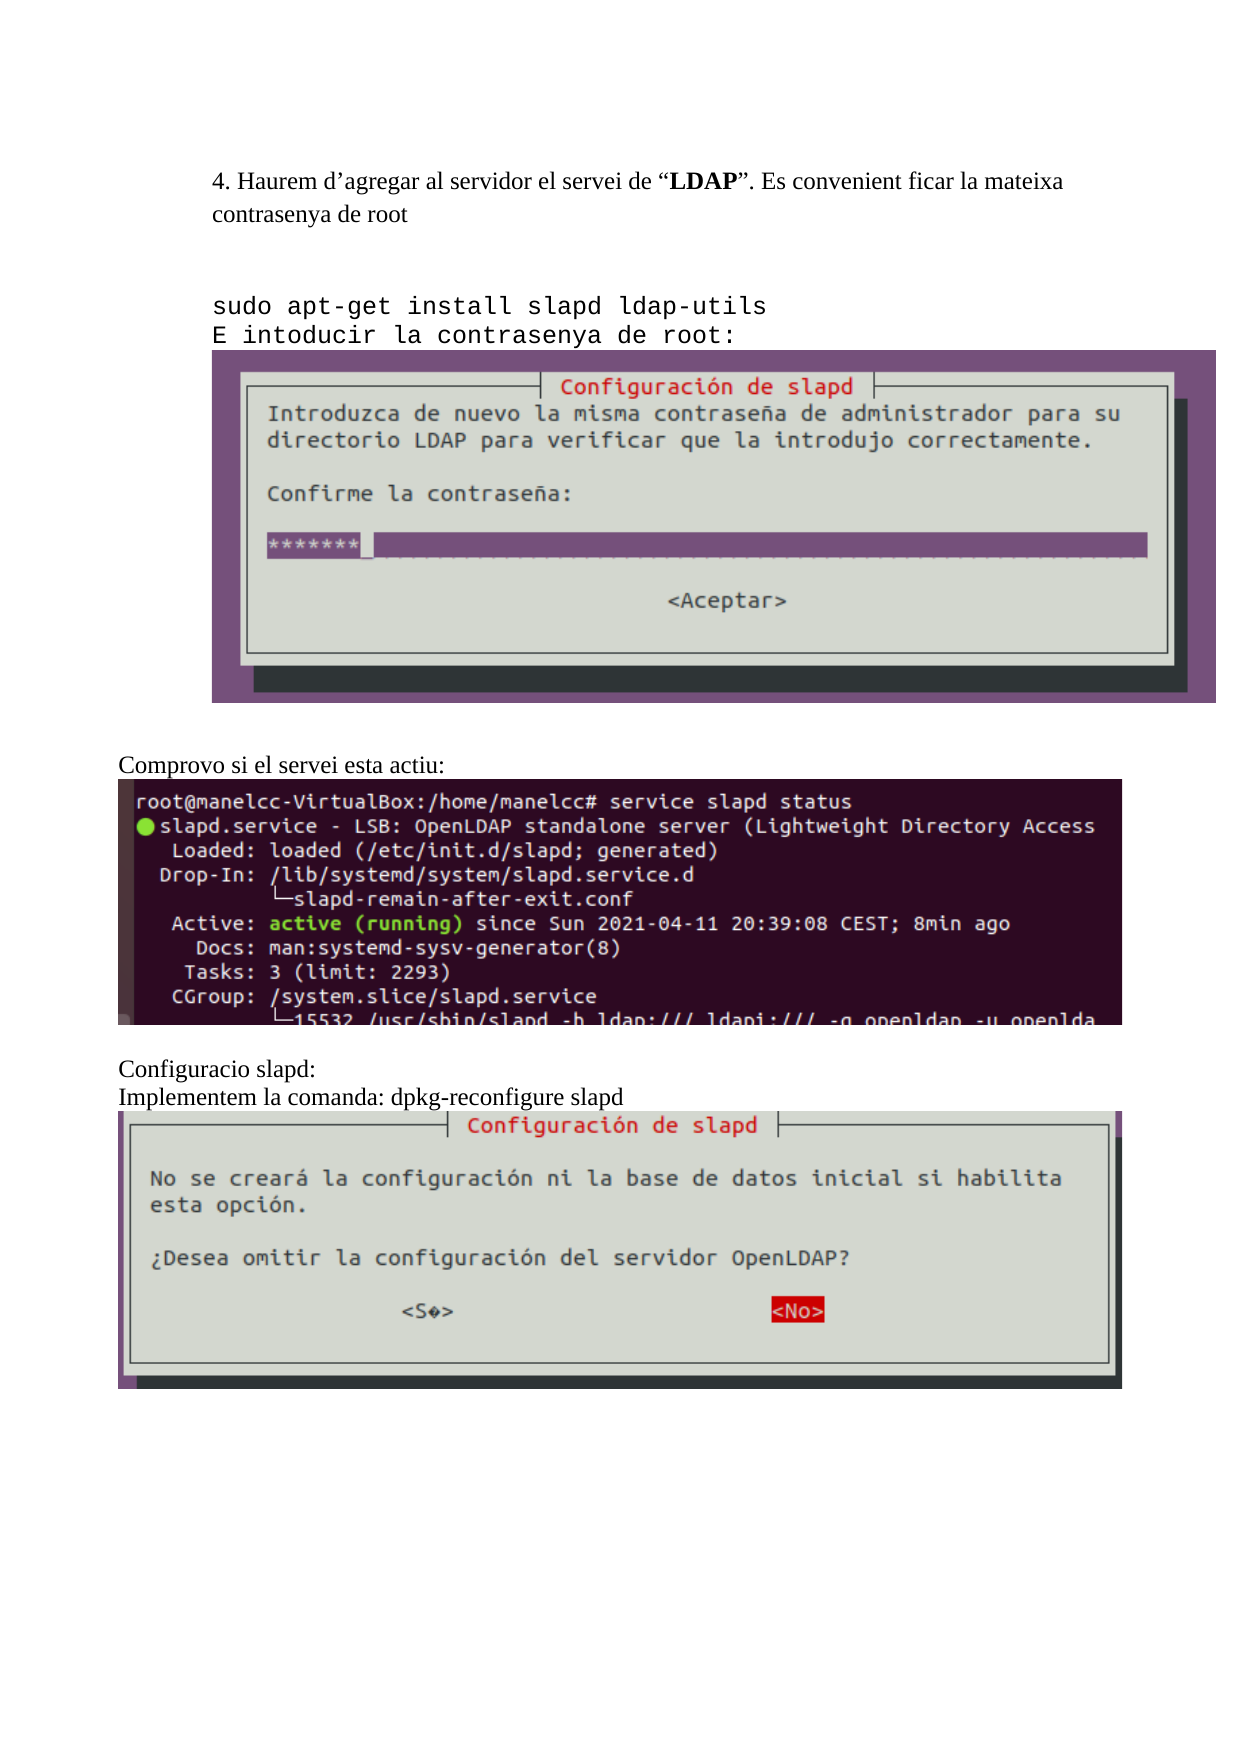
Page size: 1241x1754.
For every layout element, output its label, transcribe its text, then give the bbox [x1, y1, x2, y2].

text Implementem la comanda: dpkg-reconfigure slapd [118, 1082, 1122, 1111]
text Configuracio slapd: [118, 1054, 1122, 1082]
text Comprovo si el servei esta actiu: [118, 751, 1122, 779]
text 4. Haurem d’agregar al servidor el servei de “LDAP”. Es convenient ficar la mateixa contrasenya de root [212, 166, 1122, 227]
text E intoducir la contrasenya de root: [212, 322, 1122, 350]
text sudo apt-get install slapd ldap-utils [212, 294, 1122, 322]
